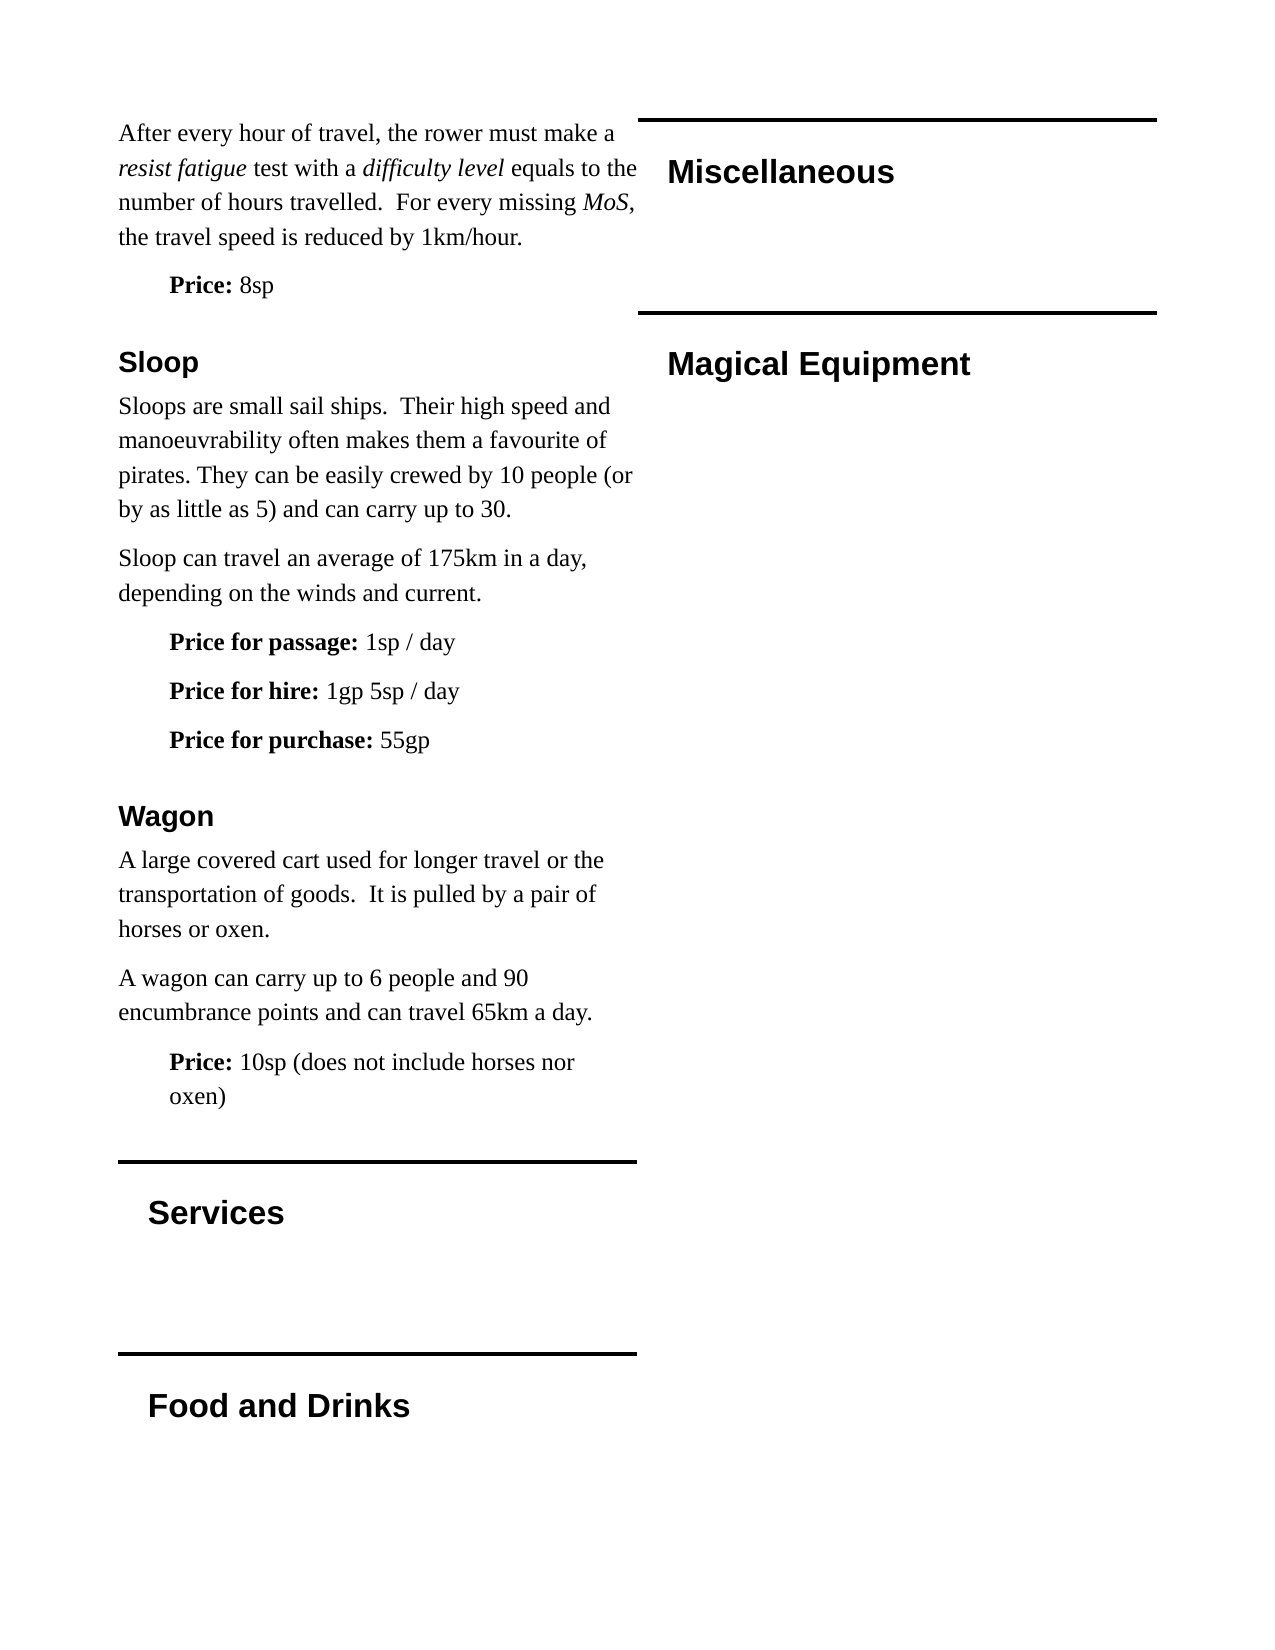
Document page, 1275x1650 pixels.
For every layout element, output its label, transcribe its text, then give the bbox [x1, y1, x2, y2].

text A wagon can carry up to 6 people and 90 encumbrance points and can travel 65km a day. [118, 963, 637, 1026]
text Sloops are small sail ships. Their high speed and manoeuvrability often makes them a favourite of pirates. They can be easily crewed by 10 people (or by as little as 5) and can carry up to 30. [118, 391, 637, 523]
text Price for purchase: 55gp [169, 725, 637, 754]
subtitle Services [118, 1164, 637, 1261]
subtitle Sloop [118, 345, 637, 378]
subtitle Food and Drinks [118, 1356, 637, 1454]
subtitle Wagon [118, 799, 637, 832]
text A large covered cart used for longer travel or the transportation of goods. It is pulled by a pair of horses or oxen. [118, 845, 637, 943]
text Sloop can travel an average of 175km in a day, depending on the winds and current. [118, 543, 637, 606]
text Price for hire: 1gp 5sp / day [169, 676, 637, 704]
text After every hour of travel, the rower must make a resist fatigue test with a difficulty level equals to the number of hours travelled. For every missing MoS, the travel speed is reduced by 1km/hour. [118, 118, 637, 250]
subtitle Miscellaneous [637, 119, 1157, 220]
text Price: 10sp (does not include horses nor oxen) [169, 1047, 637, 1110]
text Price for passage: 1sp / day [169, 627, 637, 656]
subtitle Magical Equipment [637, 312, 1157, 412]
text Price: 8sp [169, 271, 637, 299]
